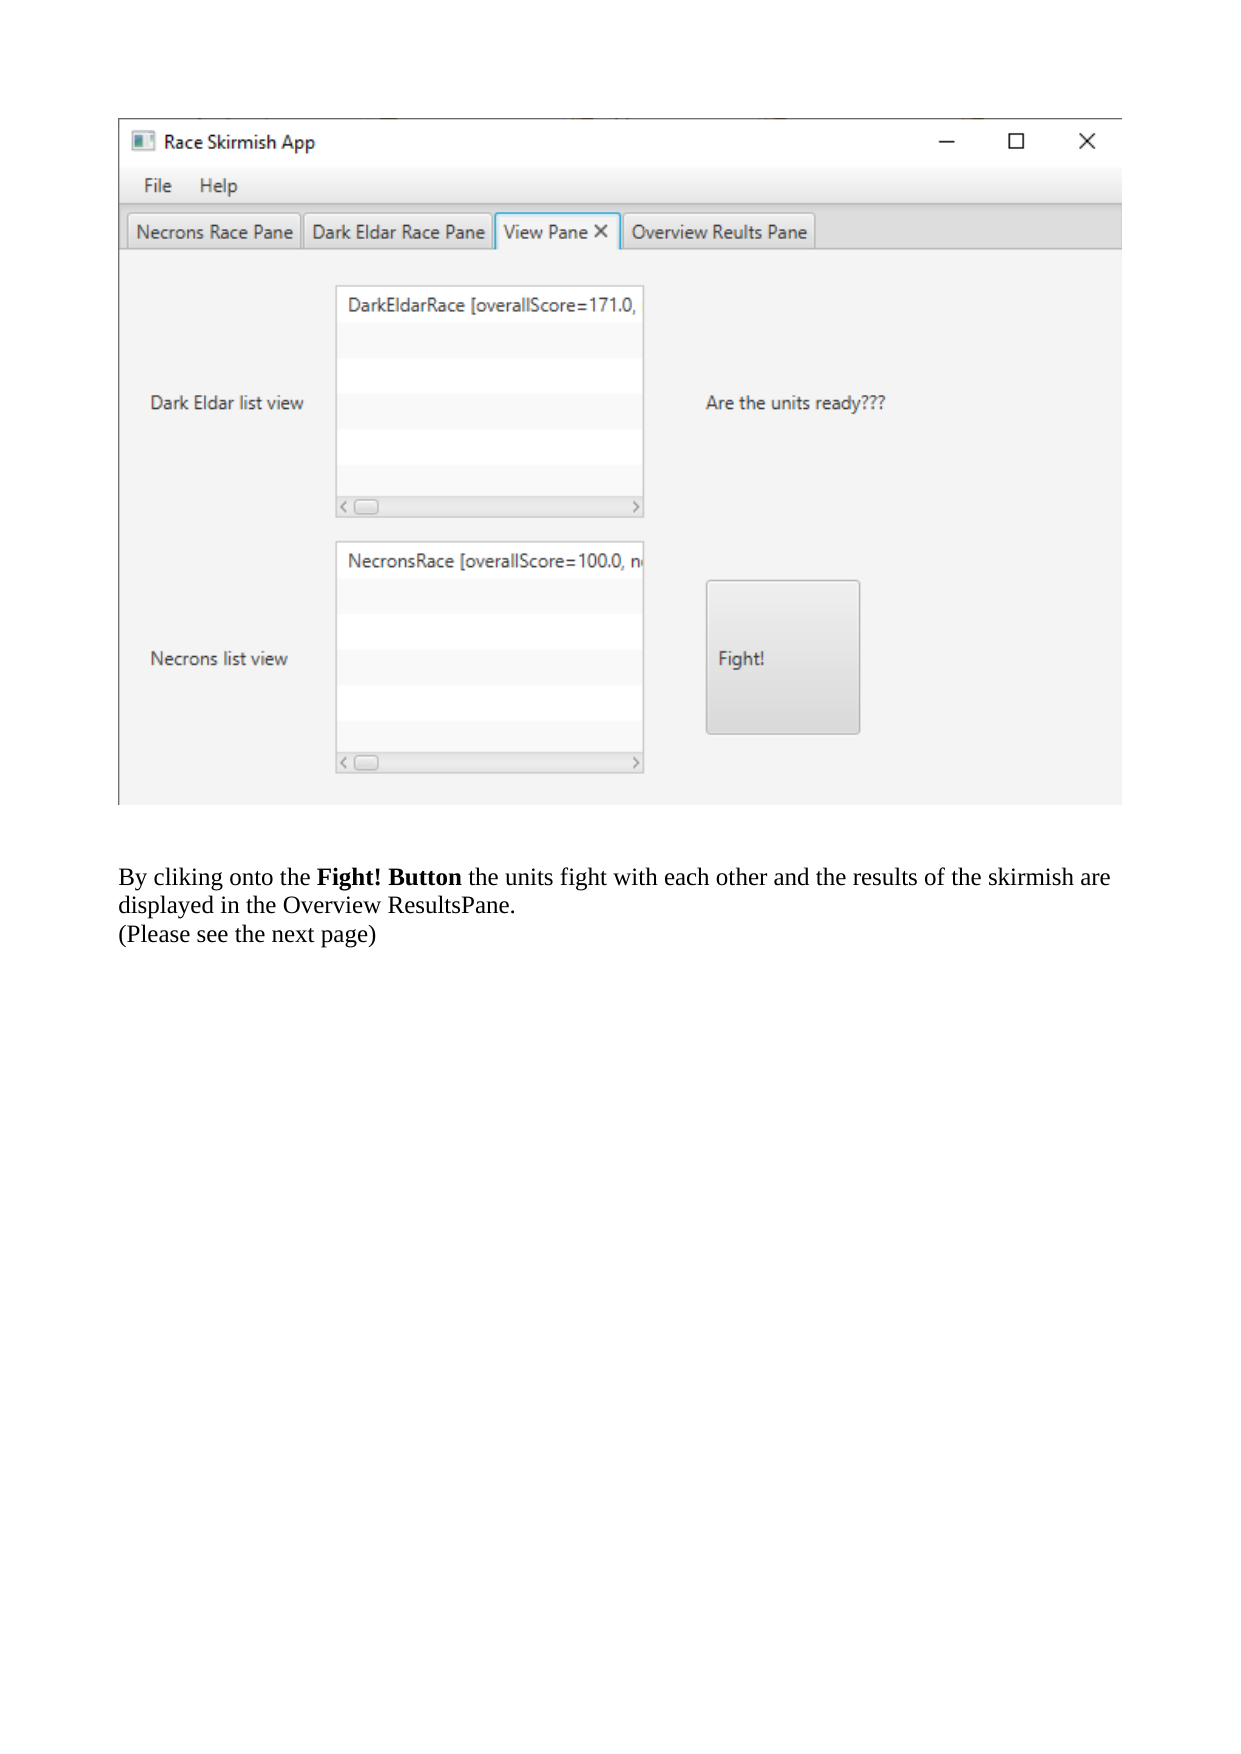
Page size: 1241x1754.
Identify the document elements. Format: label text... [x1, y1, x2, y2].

text (Please see the next page) [118, 919, 1122, 948]
text By cliking onto the Fight! Button the units fight with each other and the results of the skirmish are displayed in the Overview ResultsPane. [118, 862, 1122, 919]
